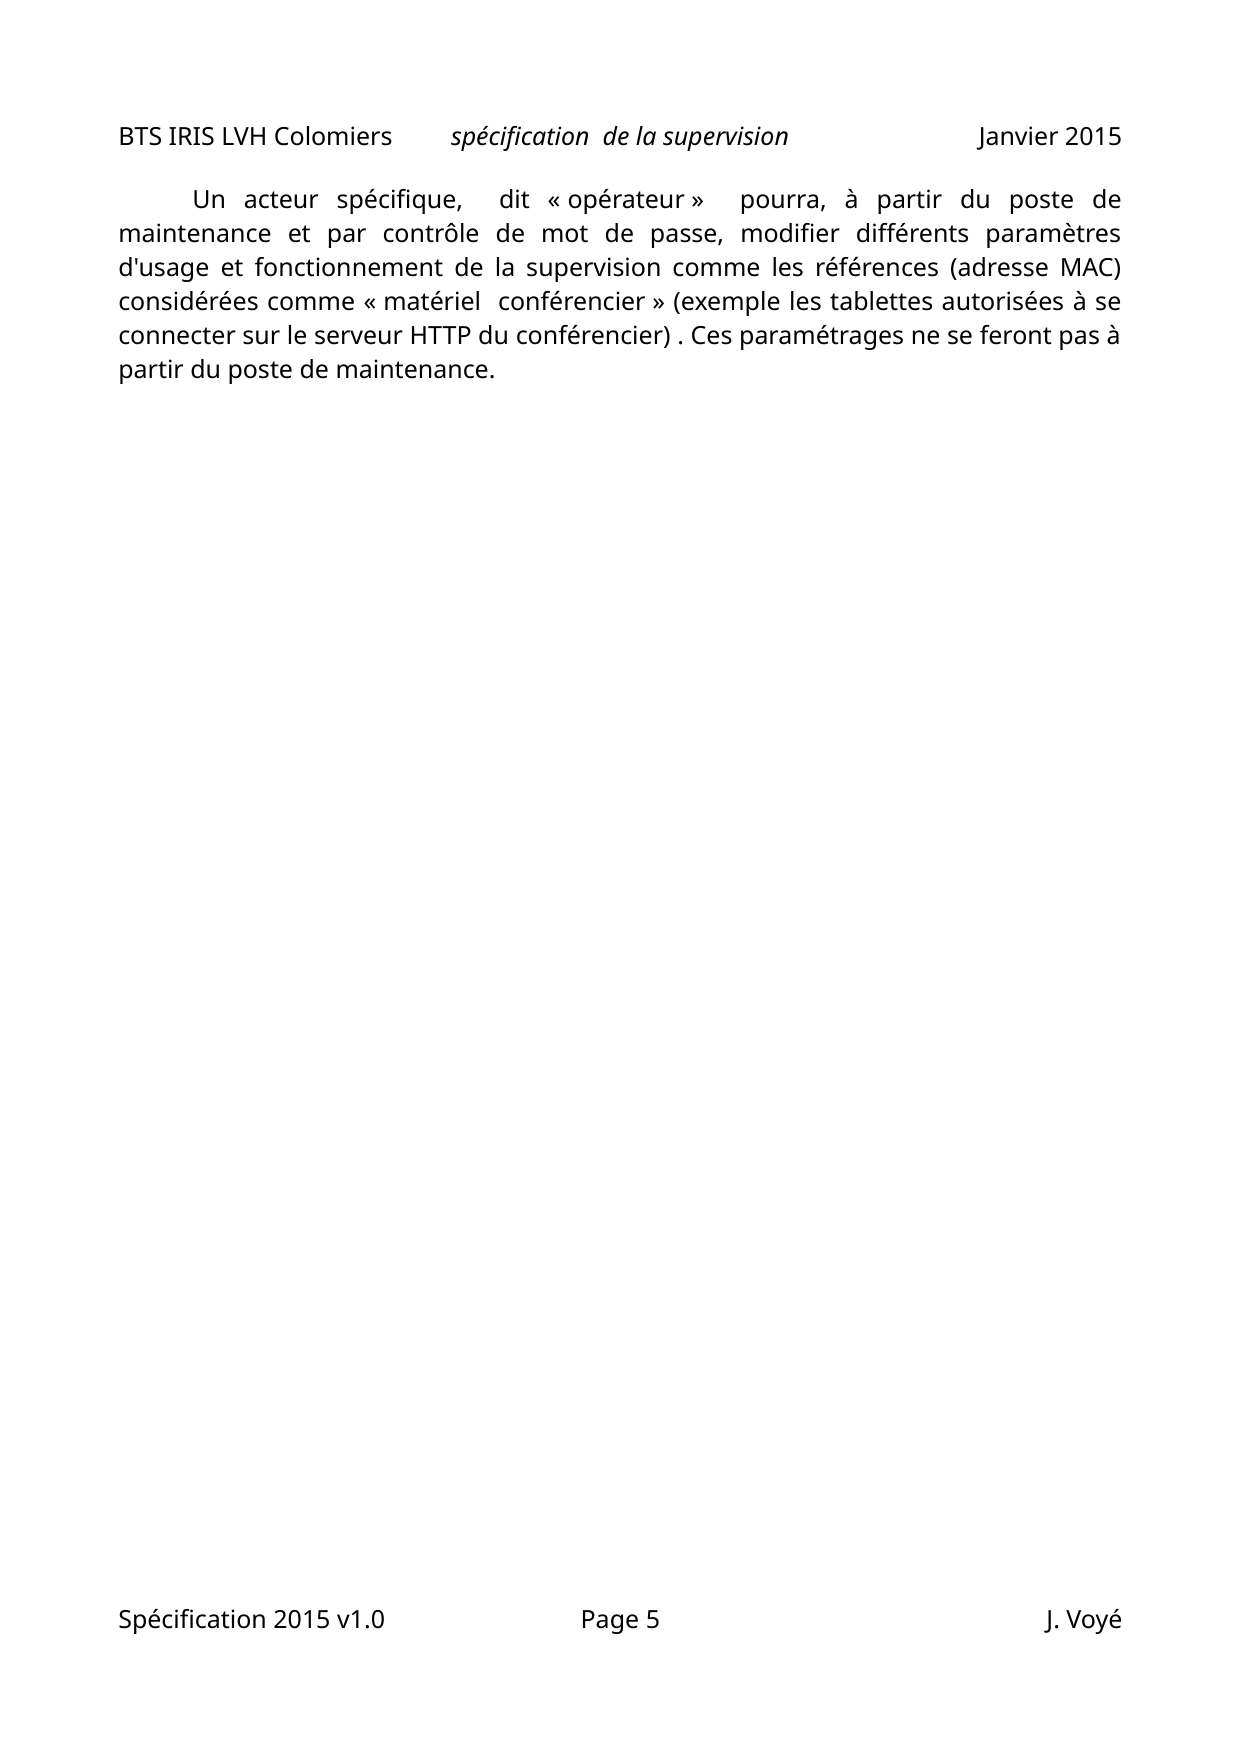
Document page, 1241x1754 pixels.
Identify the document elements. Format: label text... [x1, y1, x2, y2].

text Un acteur spécifique, dit « opérateur » pourra, à partir du poste de maintenance et par contrôle de mot de passe, modifier différents paramètres d'usage et fonctionnement de la supervision comme les références (adresse MAC) considérées comme « matériel conférencier » (exemple les tablettes autorisées à se connecter sur le serveur HTTP du conférencier) . Ces paramétrages ne se feront pas à partir du poste de maintenance. [118, 182, 1122, 386]
